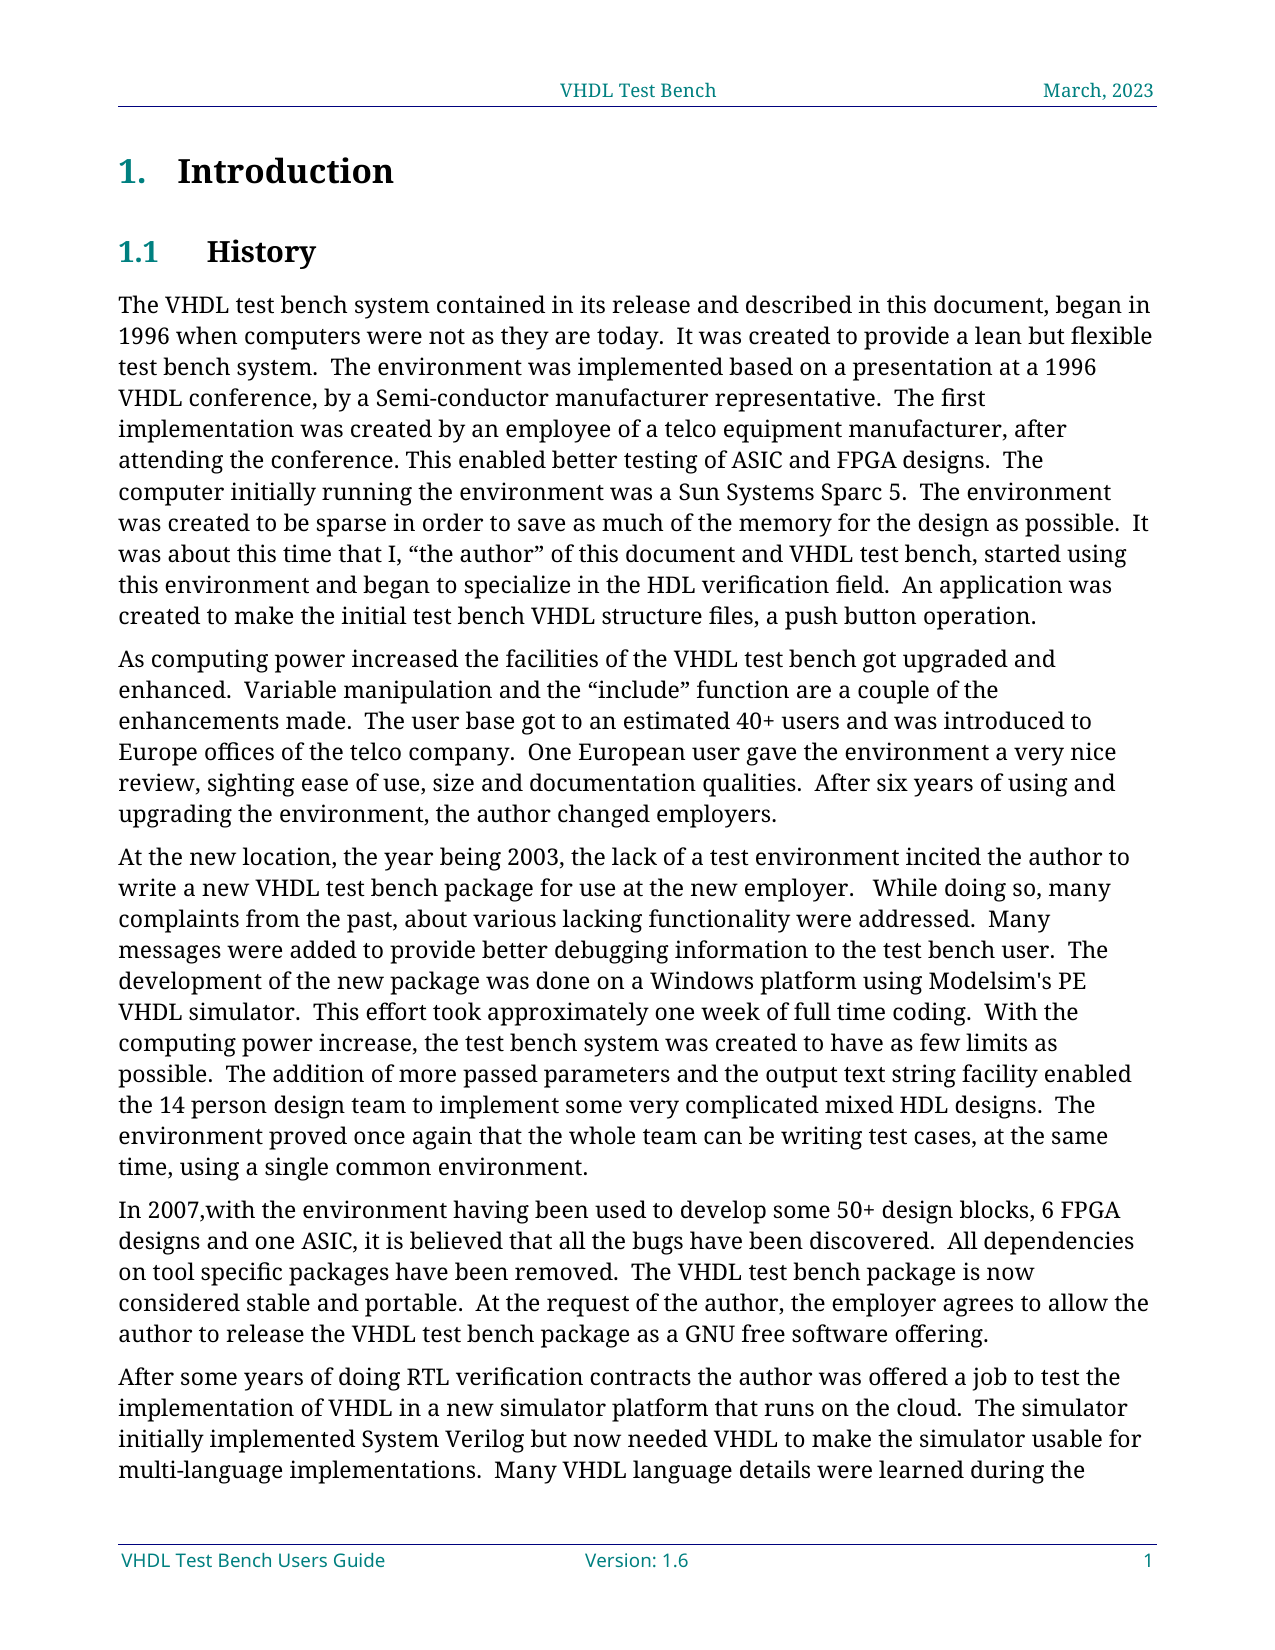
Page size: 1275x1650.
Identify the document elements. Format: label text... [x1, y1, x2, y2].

text The VHDL test bench system contained in its release and described in this document, began in 1996 when computers were not as they are today. It was created to provide a lean but flexible test bench system. The environment was implemented based on a presentation at a 1996 VHDL conference, by a Semi-conductor manufacturer representative. The first implementation was created by an employee of a telco equipment manufacturer, after attending the conference. This enabled better testing of ASIC and FPGA designs. The computer initially running the environment was a Sun Systems Sparc 5. The environment was created to be sparse in order to save as much of the memory for the design as possible. It was about this time that I, “the author” of this document and VHDL test bench, started using this environment and began to specialize in the HDL verification field. An application was created to make the initial test bench VHDL structure files, a push button operation. [118, 289, 1157, 631]
subtitle History [118, 231, 1157, 271]
text After some years of doing RTL verification contracts the author was offered a job to test the implementation of VHDL in a new simulator platform that runs on the cloud. The simulator initially implemented System Verilog but now needed VHDL to make the simulator usable for multi-language implementations. Many VHDL language details were learned during the [118, 1361, 1157, 1485]
text At the new location, the year being 2003, the lack of a test environment incited the author to write a new VHDL test bench package for use at the new employer. While doing so, many complaints from the past, about various lacking functionality were addressed. Many messages were added to provide better debugging information to the test bench user. The development of the new package was done on a Windows platform using Modelsim's PE VHDL simulator. This effort took approximately one week of full time coding. With the computing power increase, the test bench system was created to have as few limits as possible. The addition of more passed parameters and the output text string facility enabled the 14 person design team to implement some very complicated mixed HDL designs. The environment proved once again that the whole team can be writing test cases, at the same time, using a single common environment. [118, 841, 1157, 1182]
text In 2007,with the environment having been used to develop some 50+ design blocks, 6 FPGA designs and one ASIC, it is believed that all the bugs have been discovered. All dependencies on tool specific packages have been removed. The VHDL test bench package is now considered stable and portable. At the request of the author, the employer agrees to allow the author to release the VHDL test bench package as a GNU free software offering. [118, 1194, 1157, 1349]
text As computing power increased the facilities of the VHDL test bench got upgraded and enhanced. Variable manipulation and the “include” function are a couple of the enhancements made. The user base got to an estimated 40+ users and was introduced to Europe offices of the telco company. One European user gave the environment a very nice review, sighting ease of use, size and documentation qualities. After six years of using and upgrading the environment, the author changed employers. [118, 643, 1157, 829]
subtitle Introduction [118, 148, 1157, 194]
